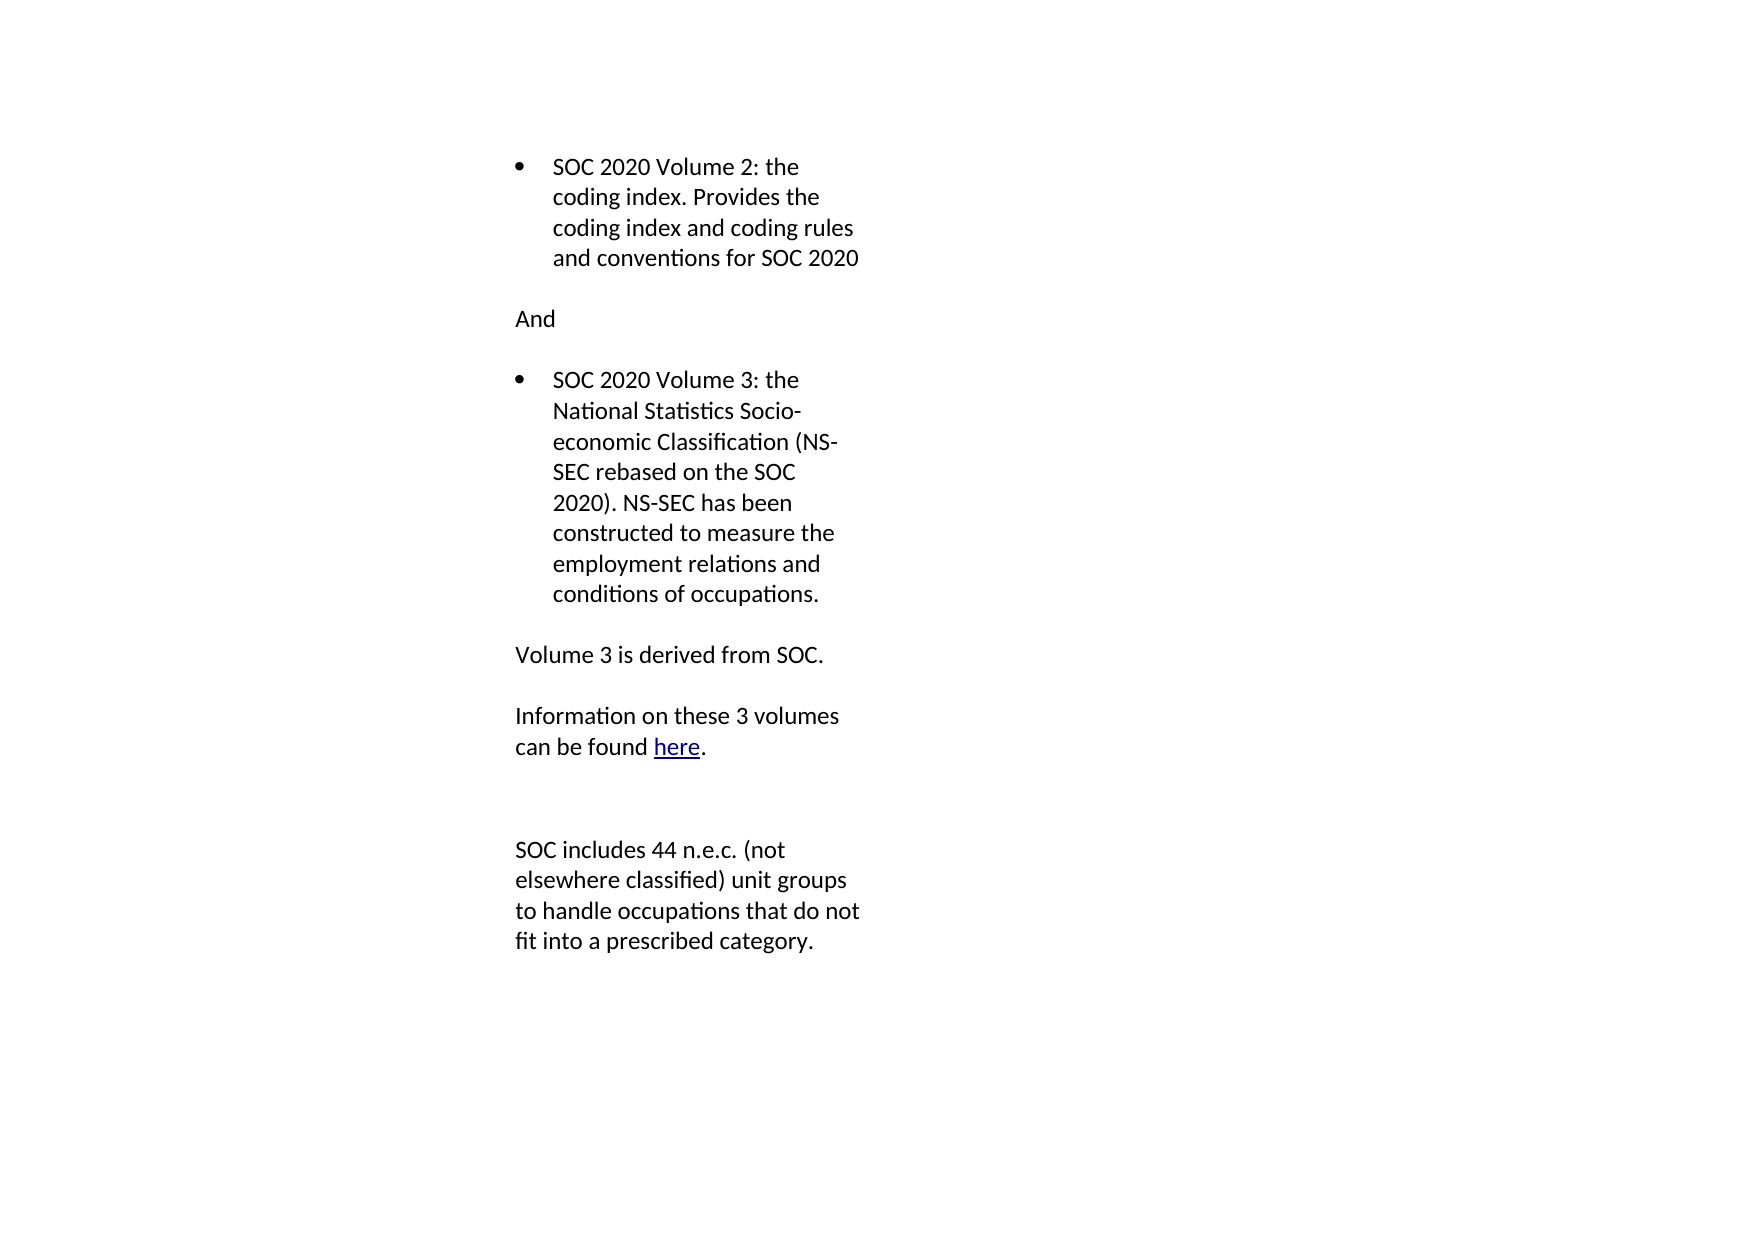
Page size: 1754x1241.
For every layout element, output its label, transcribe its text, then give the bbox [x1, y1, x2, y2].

table_cell [874, 824, 1734, 1078]
table_cell added as new categories. A single term with a definition overlapping that of another term, or a misplaced hierarchy, can disrupt the whole taxonomy. Therefore, no new term should be added to a taxonomy without a formal approval or review process. [151, 151, 503, 822]
table_cell SOC is supported by the three volumes: SOC 2020 Volume 1: structure and descriptions of unit groups. Outlines the background, resources, concepts and processes of SOC 2020. SOC 2020 Volume 2: the coding index. Provides the coding index and coding rules and conventions for SOC 2020 And SOC 2020 Volume 3: the National Statistics Socio-economic Classification (NS-SEC rebased on the SOC 2020). NS-SEC has been constructed to measure the employment relations and conditions of occupations. Volume 3 is derived from SOC. Information on these 3 volumes can be found here. [504, 151, 873, 822]
table_cell 9. Well defined terms The terms within the taxonomy should strive to be unambiguous and mutually exclusive. The taxonomy must also provide a structured way of handling terms that do not fit into a prescribed category. This [151, 824, 503, 1078]
table_cell [874, 151, 1734, 822]
table_cell SOC includes 44 n.e.c. (not elsewhere classified) unit groups to handle occupations that do not fit into a prescribed category. [504, 824, 873, 1078]
